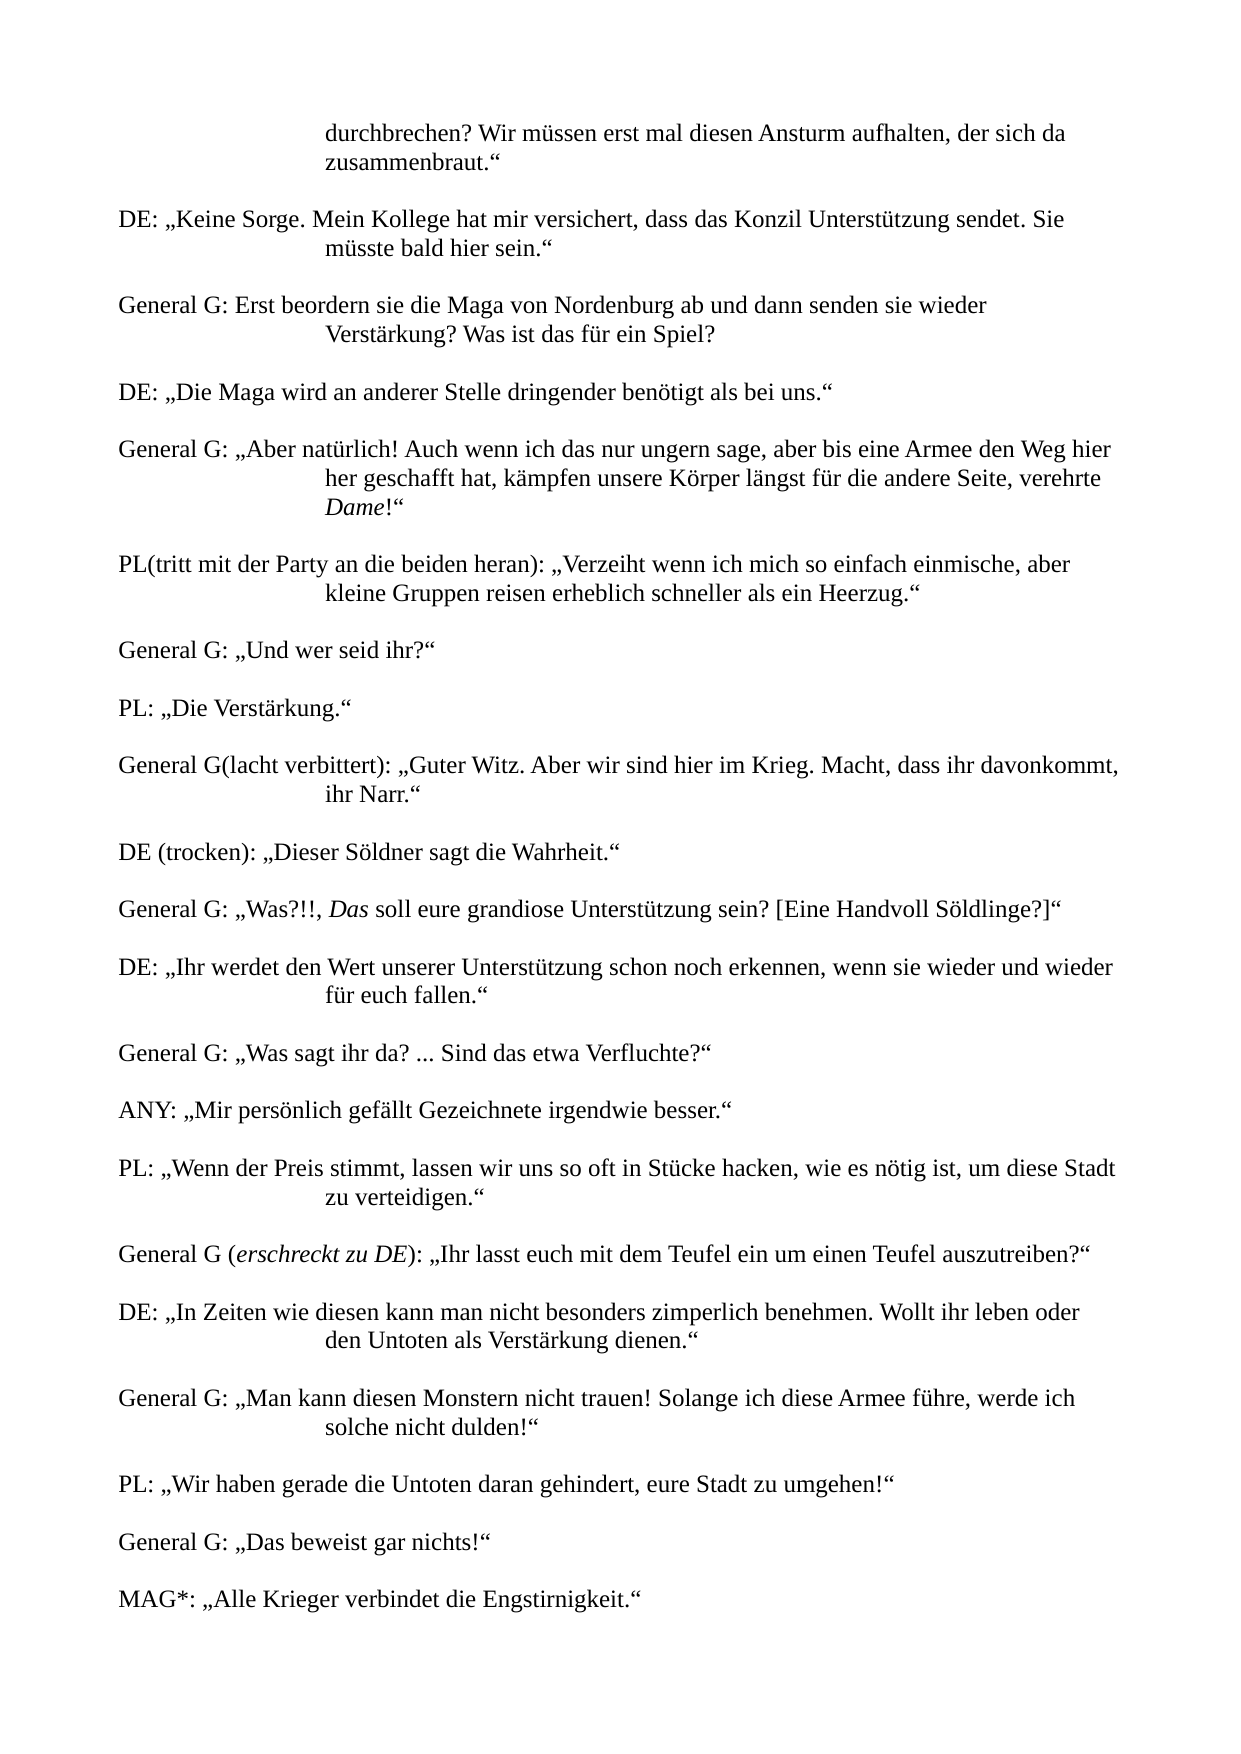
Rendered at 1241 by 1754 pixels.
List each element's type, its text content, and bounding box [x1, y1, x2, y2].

text PL: „Wenn der Preis stimmt, lassen wir uns so oft in Stücke hacken, wie es nötig ist, um diese Stadt zu verteidigen.“ [118, 1153, 1122, 1211]
text MAG*: „Alle Krieger verbindet die Engstirnigkeit.“ [118, 1584, 1122, 1613]
text DE: „Ihr werdet den Wert unserer Unterstützung schon noch erkennen, wenn sie wieder und wieder für euch fallen.“ [118, 952, 1122, 1009]
text PL(tritt mit der Party an die beiden heran): „Verzeiht wenn ich mich so einfach einmische, aber kleine Gruppen reisen erheblich schneller als ein Heerzug.“ [118, 549, 1122, 607]
text General G: Erst beordern sie die Maga von Nordenburg ab und dann senden sie wieder Verstärkung? Was ist das für ein Spiel? [118, 291, 1122, 348]
text General G: „Aber natürlich! Auch wenn ich das nur ungern sage, aber bis eine Armee den Weg hier her geschafft hat, kämpfen unsere Körper längst für die andere Seite, verehrte Dame!“ [118, 434, 1122, 521]
text DE (trocken): „Dieser Söldner sagt die Wahrheit.“ [118, 837, 1122, 866]
text DE: „Die Maga wird an anderer Stelle dringender benötigt als bei uns.“ [118, 377, 1122, 406]
text General G: „Was sagt ihr da? ... Sind das etwa Verfluchte?“ [118, 1038, 1122, 1067]
text PL: „Die Verstärkung.“ [118, 693, 1122, 722]
text PL: „Wir haben gerade die Untoten daran gehindert, eure Stadt zu umgehen!“ [118, 1469, 1122, 1498]
text General G: „Man kann diesen Monstern nicht trauen! Solange ich diese Armee führe, werde ich solche nicht dulden!“ [118, 1383, 1122, 1441]
text DE: „Keine Sorge. Mein Kollege hat mir versichert, dass das Konzil Unterstützung sendet. Sie müsste bald hier sein.“ [118, 204, 1122, 262]
text General G(lacht verbittert): „Guter Witz. Aber wir sind hier im Krieg. Macht, dass ihr davonkommt, ihr Narr.“ [118, 751, 1122, 808]
text General G: „Und wer seid ihr?“ [118, 636, 1122, 664]
text General G: „Was?!!, Das soll eure grandiose Unterstützung sein? [Eine Handvoll Söldlinge?]“ [118, 894, 1122, 923]
text General G (erschreckt zu DE): „Ihr lasst euch mit dem Teufel ein um einen Teufel auszutreiben?“ [118, 1239, 1122, 1268]
text durchbrechen? Wir müssen erst mal diesen Ansturm aufhalten, der sich da zusammenbraut.“ [118, 118, 1122, 176]
text ANY: „Mir persönlich gefällt Gezeichnete irgendwie besser.“ [118, 1096, 1122, 1124]
text DE: „In Zeiten wie diesen kann man nicht besonders zimperlich benehmen. Wollt ihr leben oder den Untoten als Verstärkung dienen.“ [118, 1297, 1122, 1354]
text General G: „Das beweist gar nichts!“ [118, 1527, 1122, 1556]
